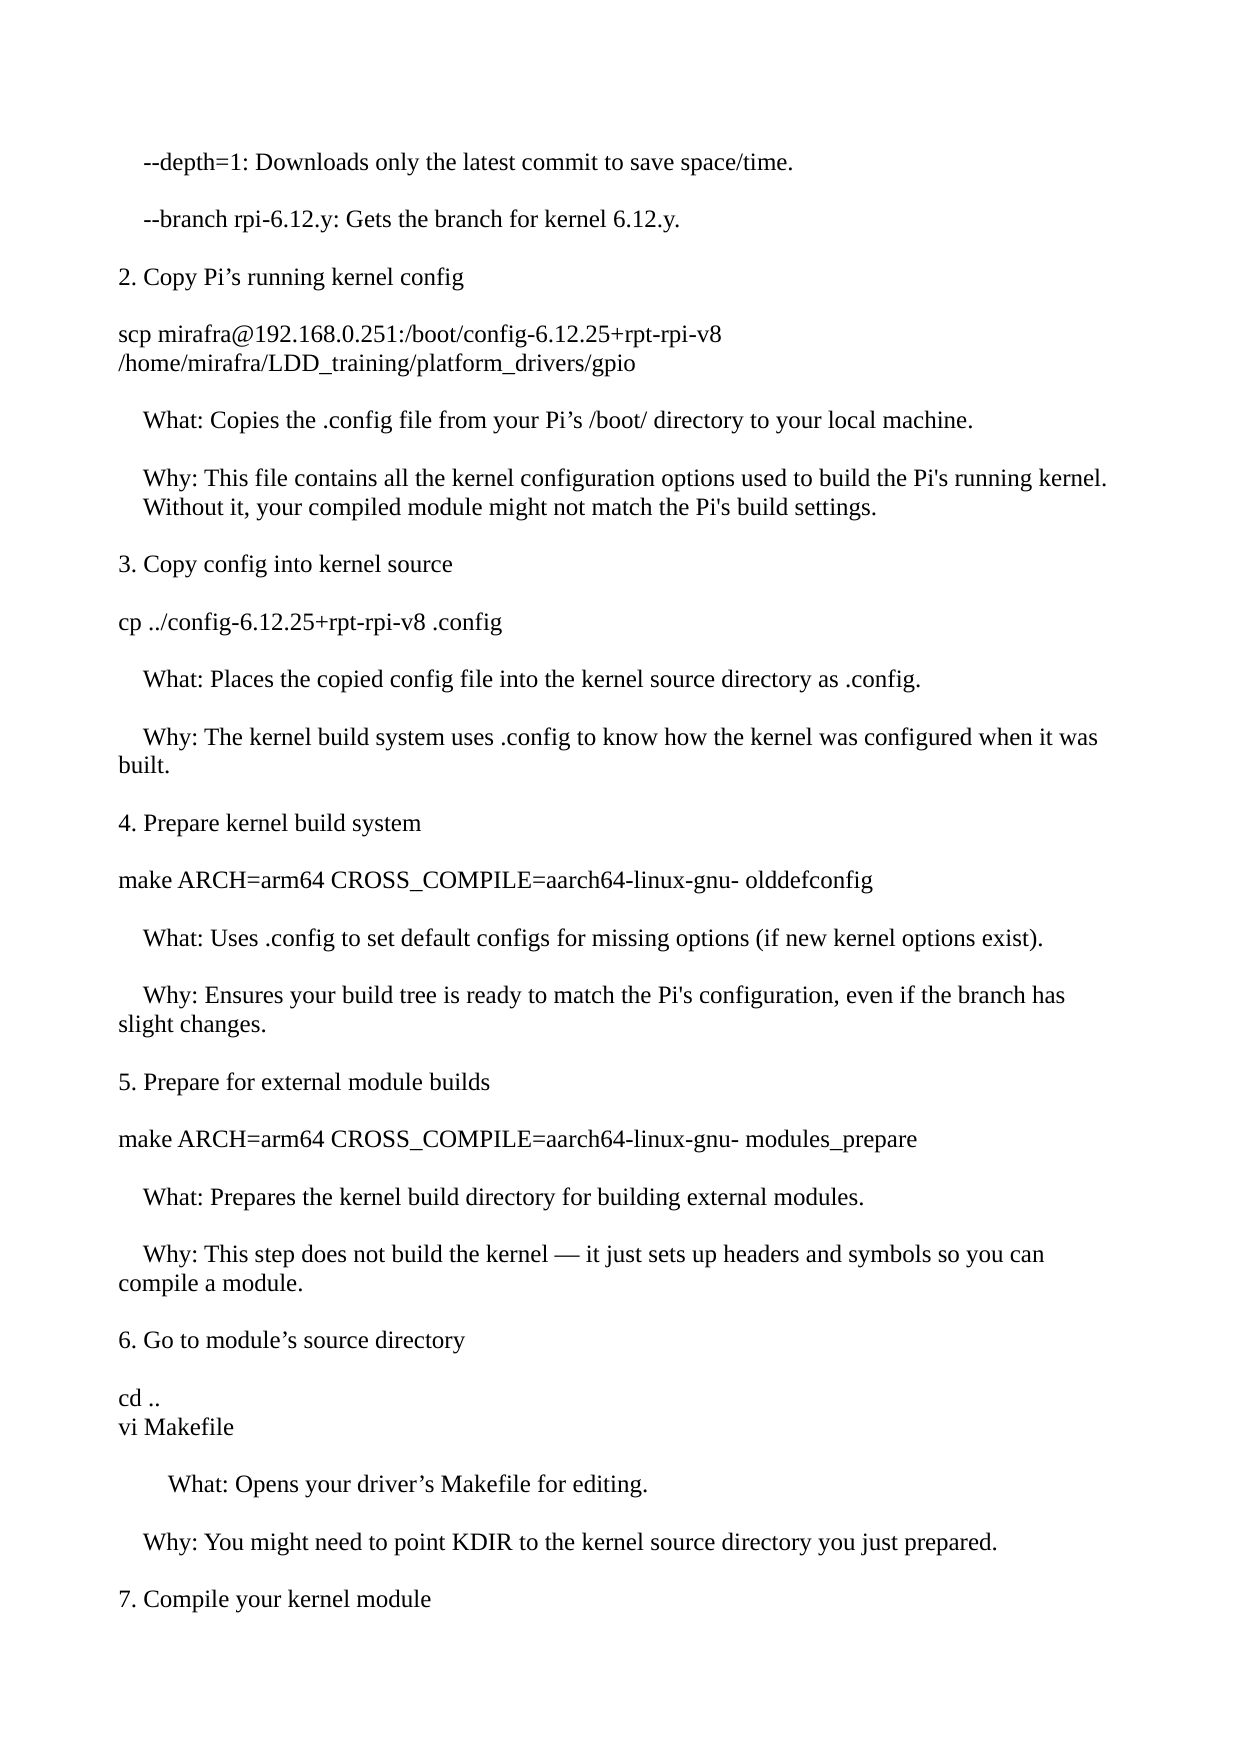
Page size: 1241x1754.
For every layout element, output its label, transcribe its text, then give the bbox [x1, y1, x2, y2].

text --depth=1: Downloads only the latest commit to save space/time. [118, 147, 1122, 176]
text What: Prepares the kernel build directory for building external modules. [118, 1182, 1122, 1211]
text What: Copies the .config file from your Pi’s /boot/ directory to your local machine. [118, 406, 1122, 434]
text make ARCH=arm64 CROSS_COMPILE=aarch64-linux-gnu- modules_prepare [118, 1124, 1122, 1153]
text Why: Ensures your build tree is ready to match the Pi's configuration, even if the branch has slight changes. [118, 981, 1122, 1038]
text 3. Copy config into kernel source [118, 549, 1122, 578]
text 2. Copy Pi’s running kernel config [118, 262, 1122, 291]
text 4. Prepare kernel build system [118, 808, 1122, 837]
text cd .. [118, 1383, 1122, 1412]
text cp ../config-6.12.25+rpt-rpi-v8 .config [118, 607, 1122, 636]
text 7. Compile your kernel module [118, 1584, 1122, 1613]
text Why: You might need to point KDIR to the kernel source directory you just prepared. [118, 1527, 1122, 1556]
text 6. Go to module’s source directory [118, 1326, 1122, 1354]
text What: Uses .config to set default configs for missing options (if new kernel options exist). [118, 923, 1122, 952]
text scp mirafra@192.168.0.251:/boot/config-6.12.25+rpt-rpi-v8 /home/mirafra/LDD_training/platform_drivers/gpio [118, 319, 1122, 377]
text Why: The kernel build system uses .config to know how the kernel was configured when it was built. [118, 722, 1122, 779]
text Why: This file contains all the kernel configuration options used to build the Pi's running kernel. [118, 463, 1122, 492]
text --branch rpi-6.12.y: Gets the branch for kernel 6.12.y. [118, 204, 1122, 233]
text Without it, your compiled module might not match the Pi's build settings. [118, 492, 1122, 521]
text What: Places the copied config file into the kernel source directory as .config. [118, 664, 1122, 693]
text 5. Prepare for external module builds [118, 1067, 1122, 1096]
text Why: This step does not build the kernel — it just sets up headers and symbols so you can compile a module. [118, 1239, 1122, 1297]
text vi Makefile [118, 1412, 1122, 1441]
text What: Opens your driver’s Makefile for editing. [118, 1469, 1122, 1498]
text make ARCH=arm64 CROSS_COMPILE=aarch64-linux-gnu- olddefconfig [118, 866, 1122, 894]
